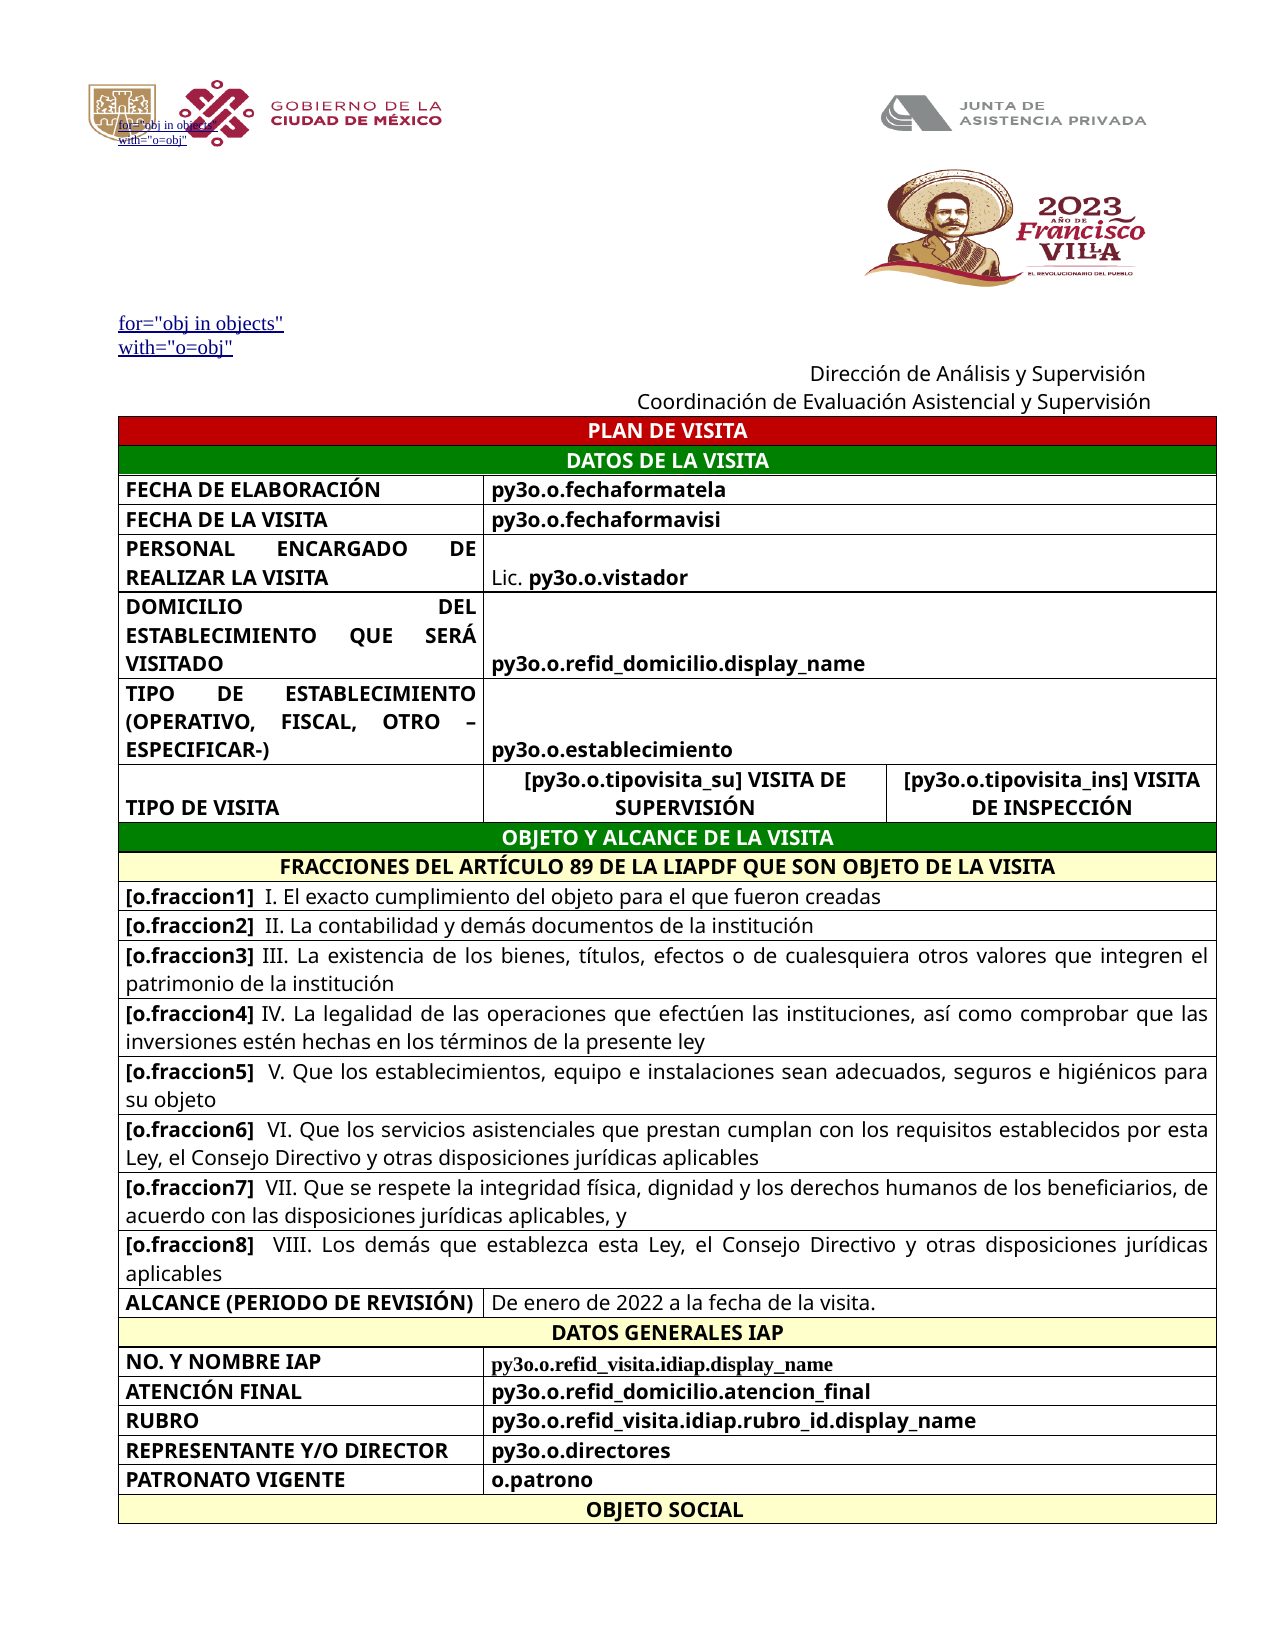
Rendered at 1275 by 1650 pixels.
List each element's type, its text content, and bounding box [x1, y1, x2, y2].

table_cell De enero de 2022 a la fecha de la visita. [484, 1289, 1216, 1317]
table_cell OBJETO Y ALCANCE DE LA VISITA [119, 823, 1216, 851]
table_cell py3o.o.establecimiento [484, 679, 1216, 764]
table_cell PATRONATO VIGENTE [119, 1465, 483, 1494]
table_cell py3o.o.refid_visita.idiap.display_name [484, 1348, 1216, 1376]
table_cell ALCANCE (PERIODO DE REVISIÓN) [119, 1289, 483, 1317]
table_cell FRACCIONES DEL ARTÍCULO 89 DE LA LIAPDF QUE SON OBJETO DE LA VISITA [119, 853, 1216, 881]
table_cell py3o.o.refid_visita.idiap.rubro_id.display_name [484, 1406, 1216, 1435]
table_cell NO. Y NOMBRE IAP [119, 1348, 483, 1376]
table_cell PERSONAL ENCARGADO DE REALIZAR LA VISITA [119, 535, 483, 591]
table_cell [o.fraccion3] III. La existencia de los bienes, títulos, efectos o de cualesquiera otros valores que integren el patrimonio de la institución [119, 941, 1216, 998]
table_cell [py3o.o.tipovisita_su] VISITA DE SUPERVISIÓN [484, 765, 886, 822]
table_cell DOMICILIO DEL ESTABLECIMIENTO QUE SERÁ VISITADO [119, 593, 483, 678]
table_cell Lic. py3o.o.vistador [484, 535, 1216, 591]
text Dirección de Análisis y Supervisión [118, 359, 1157, 387]
table_cell py3o.o.fechaformatela [484, 476, 1216, 504]
table_cell [o.fraccion5] V. Que los establecimientos, equipo e instalaciones sean adecuados, seguros e higiénicos para su objeto [119, 1057, 1216, 1114]
text for="obj in objects" [118, 311, 1157, 334]
picture [0, 30, 1270, 291]
table_cell RUBRO [119, 1406, 483, 1435]
table_cell ATENCIÓN FINAL [119, 1377, 483, 1405]
table_cell [py3o.o.tipovisita_ins] VISITA DE INSPECCIÓN [887, 765, 1216, 822]
table_header PLAN DE VISITA [119, 417, 1216, 445]
table_cell [o.fraccion6] VI. Que los servicios asistenciales que prestan cumplan con los requisitos establecidos por esta Ley, el Consejo Directivo y otras disposiciones jurídicas aplicables [119, 1115, 1216, 1172]
table_cell [o.fraccion4] IV. La legalidad de las operaciones que efectúen las instituciones, así como comprobar que las inversiones estén hechas en los términos de la presente ley [119, 999, 1216, 1056]
table_cell py3o.o.refid_domicilio.display_name [484, 593, 1216, 678]
table_cell [o.fraccion8] VIII. Los demás que establezca esta Ley, el Consejo Directivo y otras disposiciones jurídicas aplicables [119, 1231, 1216, 1287]
table_cell FECHA DE LA VISITA [119, 505, 483, 533]
table_cell py3o.o.fechaformavisi [484, 505, 1216, 533]
table_cell REPRESENTANTE Y/O DIRECTOR [119, 1436, 483, 1464]
table_cell DATOS DE LA VISITA [119, 446, 1216, 474]
table_cell OBJETO SOCIAL [119, 1495, 1216, 1523]
table_cell TIPO DE ESTABLECIMIENTO (OPERATIVO, FISCAL, OTRO – ESPECIFICAR-) [119, 679, 483, 764]
text with="o=obj" [118, 334, 1157, 359]
table_cell [o.fraccion2] II. La contabilidad y demás documentos de la institución [119, 911, 1216, 940]
table_cell [o.fraccion7] VII. Que se respete la integridad física, dignidad y los derechos humanos de los beneficiarios, de acuerdo con las disposiciones jurídicas aplicables, y [119, 1173, 1216, 1229]
table_cell FECHA DE ELABORACIÓN [119, 476, 483, 504]
table_cell py3o.o.directores [484, 1436, 1216, 1464]
table_cell TIPO DE VISITA [119, 765, 483, 822]
table_cell py3o.o.refid_domicilio.atencion_final [484, 1377, 1216, 1405]
table_cell o.patrono [484, 1465, 1216, 1494]
text Coordinación de Evaluación Asistencial y Supervisión [118, 387, 1157, 416]
table_cell [o.fraccion1] I. El exacto cumplimiento del objeto para el que fueron creadas [119, 882, 1216, 910]
table_cell DATOS GENERALES IAP [119, 1318, 1216, 1346]
